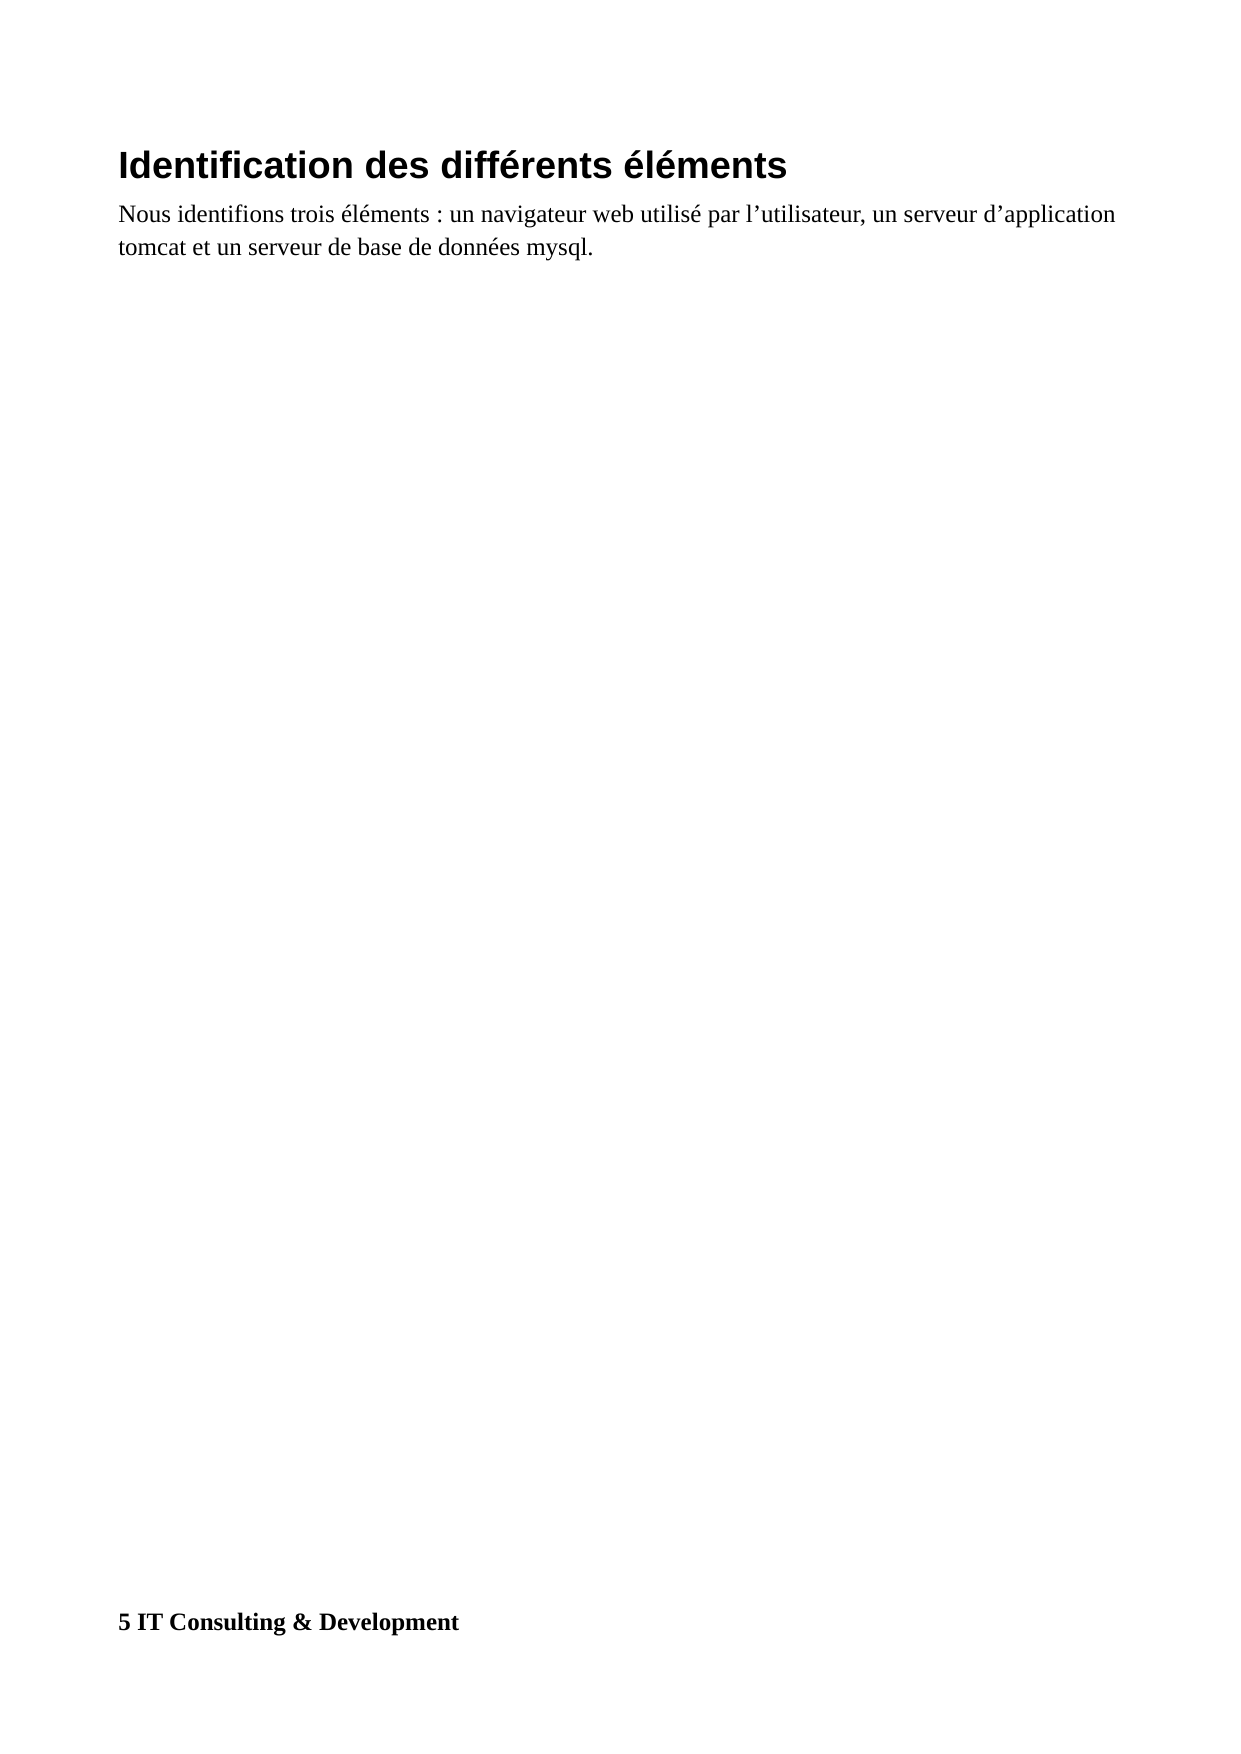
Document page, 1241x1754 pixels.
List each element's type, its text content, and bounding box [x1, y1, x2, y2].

subtitle Identification des différents éléments [118, 143, 1122, 187]
text Nous identifions trois éléments : un navigateur web utilisé par l’utilisateur, un serveur d’application tomcat et un serveur de base de données mysql. [118, 199, 1122, 261]
